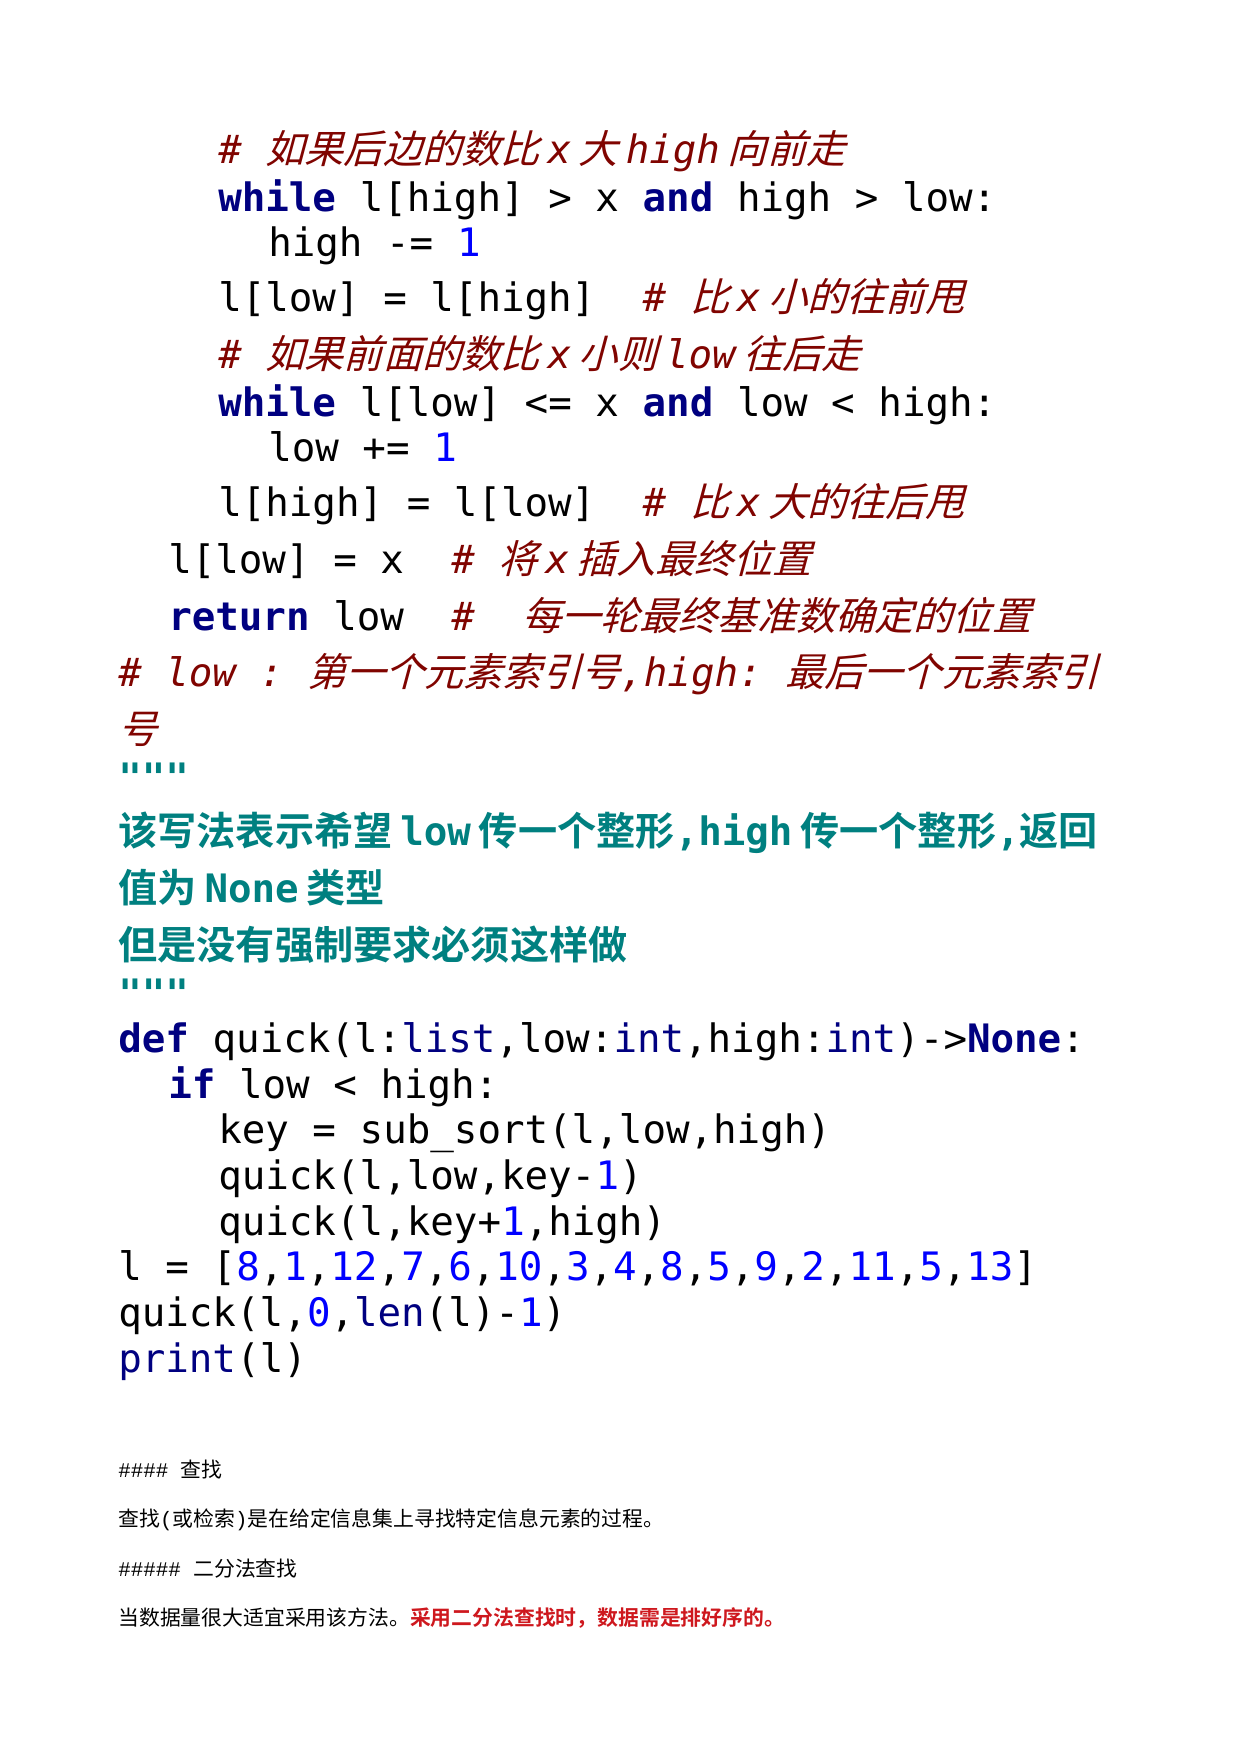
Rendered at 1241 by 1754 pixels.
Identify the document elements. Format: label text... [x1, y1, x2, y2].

text l[high] = l[low] # 比x大的往后甩 [118, 471, 1122, 528]
text low += 1 [118, 425, 1122, 471]
text key = sub_sort(l,low,high) [118, 1108, 1122, 1153]
text """ [118, 755, 1122, 800]
text # 如果后边的数比x大high向前走 [118, 118, 1122, 175]
text if low < high: [118, 1062, 1122, 1108]
text 当数据量很大适宜采用该方法。采用二分法查找时，数据需是排好序的。 [118, 1606, 1122, 1630]
text while l[high] > x and high > low: [118, 175, 1122, 221]
text return low # 每一轮最终基准数确定的位置 [118, 584, 1122, 641]
text print(l) [118, 1336, 1122, 1381]
text quick(l,key+1,high) [118, 1199, 1122, 1244]
text 但是没有强制要求必须这样做 [118, 914, 1122, 971]
text l = [8,1,12,7,6,10,3,4,8,5,9,2,11,5,13] [118, 1244, 1122, 1290]
text high -= 1 [118, 221, 1122, 266]
text 查找(或检索)是在给定信息集上寻找特定信息元素的过程。 [118, 1507, 1122, 1533]
text ##### 二分法查找 [118, 1557, 1122, 1582]
text """ [118, 971, 1122, 1016]
text quick(l,low,key-1) [118, 1153, 1122, 1199]
text while l[low] <= x and low < high: [118, 380, 1122, 425]
text def quick(l:list,low:int,high:int)->None: [118, 1016, 1122, 1062]
text # 如果前面的数比x小则low往后走 [118, 323, 1122, 380]
text # low : 第一个元素索引号,high: 最后一个元素索引号 [118, 641, 1122, 755]
text #### 查找 [118, 1458, 1122, 1484]
text l[low] = x # 将x插入最终位置 [118, 528, 1122, 584]
text quick(l,0,len(l)-1) [118, 1290, 1122, 1336]
text 该写法表示希望low传一个整形,high传一个整形,返回值为None类型 [118, 800, 1122, 914]
text l[low] = l[high] # 比x小的往前甩 [118, 266, 1122, 323]
